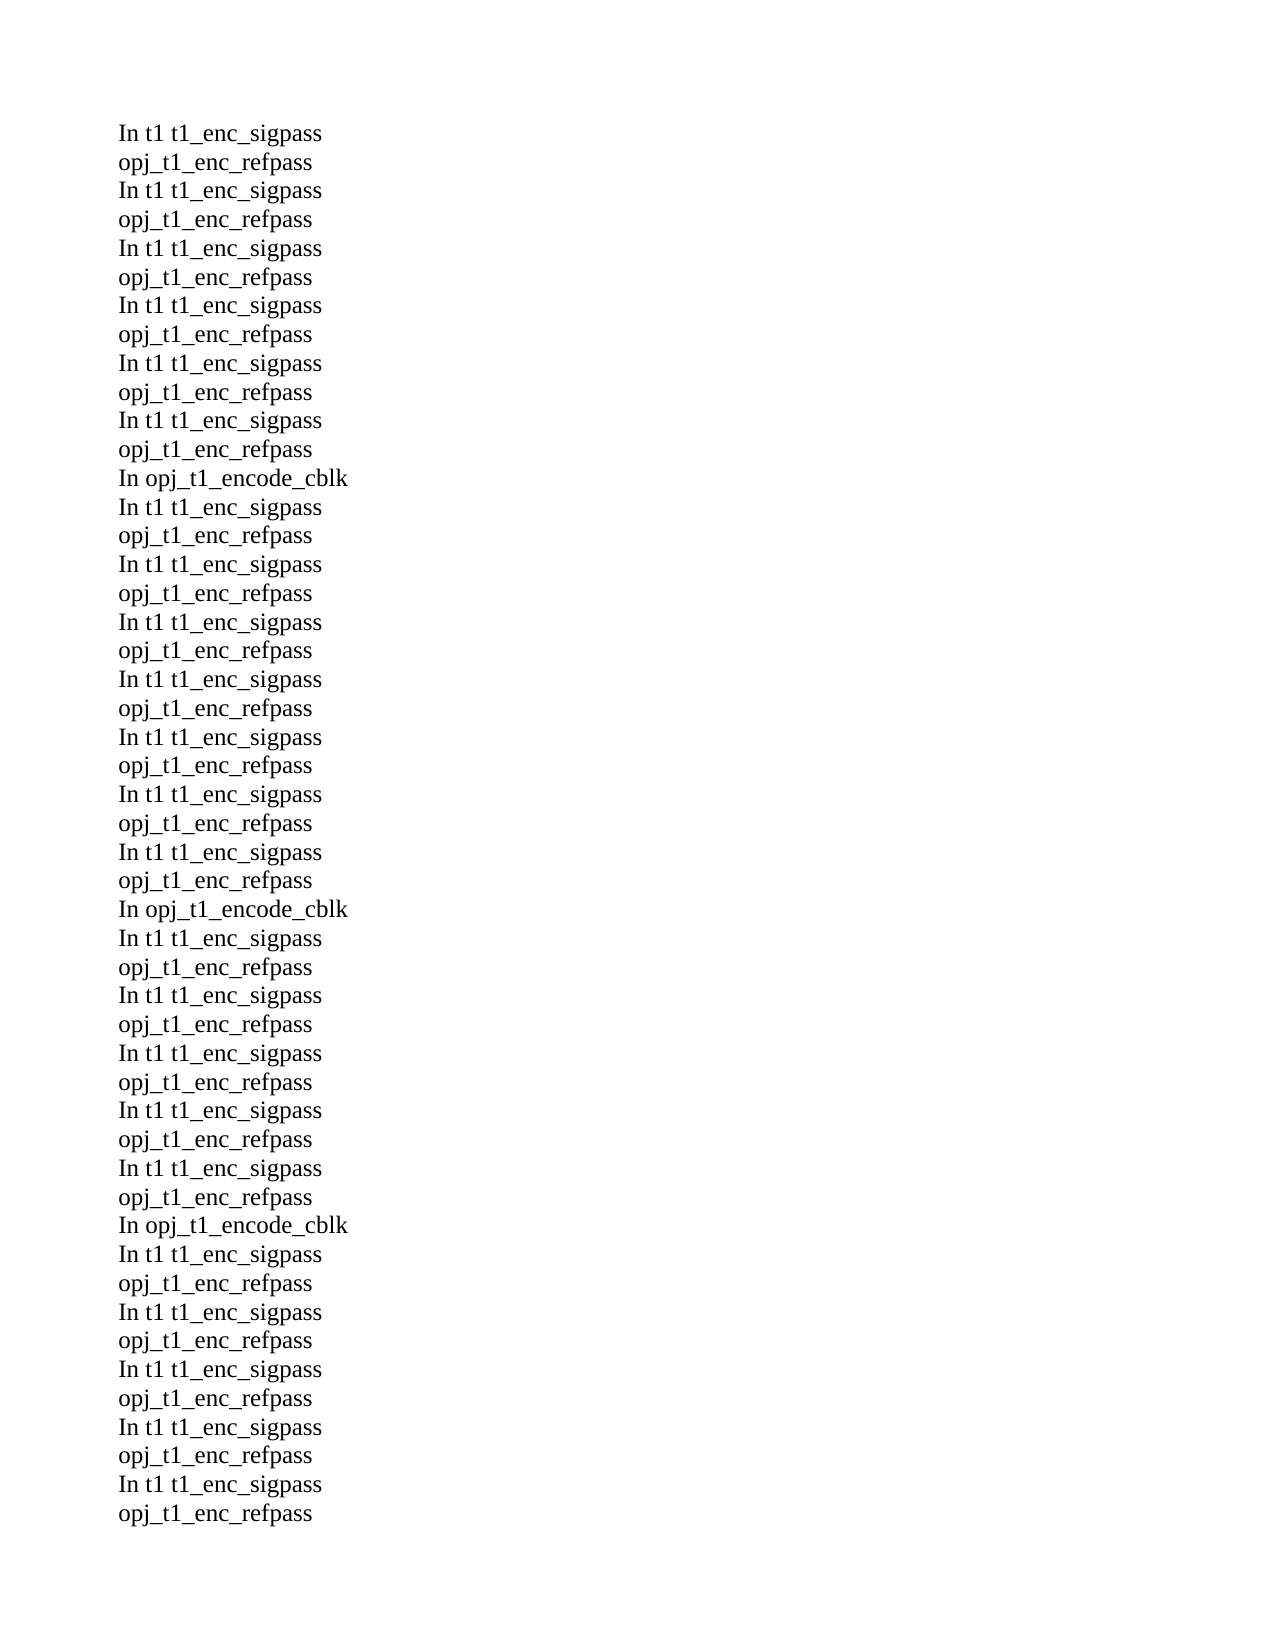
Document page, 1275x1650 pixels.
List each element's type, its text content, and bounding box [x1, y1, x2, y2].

text In opj_t1_encode_cblk [118, 1211, 1157, 1239]
text In t1 t1_enc_sigpass [118, 549, 1157, 578]
text In t1 t1_enc_sigpass [118, 1096, 1157, 1124]
text In opj_t1_encode_cblk [118, 463, 1157, 492]
text In t1 t1_enc_sigpass [118, 176, 1157, 204]
text opj_t1_enc_refpass [118, 434, 1157, 463]
text In t1 t1_enc_sigpass [118, 1354, 1157, 1383]
text opj_t1_enc_refpass [118, 1383, 1157, 1412]
text In t1 t1_enc_sigpass [118, 779, 1157, 808]
text opj_t1_enc_refpass [118, 521, 1157, 549]
text In t1 t1_enc_sigpass [118, 923, 1157, 952]
text In t1 t1_enc_sigpass [118, 607, 1157, 636]
text opj_t1_enc_refpass [118, 1124, 1157, 1153]
text In t1 t1_enc_sigpass [118, 722, 1157, 751]
text opj_t1_enc_refpass [118, 377, 1157, 406]
text In t1 t1_enc_sigpass [118, 1038, 1157, 1067]
text opj_t1_enc_refpass [118, 262, 1157, 291]
text opj_t1_enc_refpass [118, 1268, 1157, 1297]
text opj_t1_enc_refpass [118, 1182, 1157, 1211]
text opj_t1_enc_refpass [118, 808, 1157, 837]
text In t1 t1_enc_sigpass [118, 348, 1157, 377]
text opj_t1_enc_refpass [118, 1067, 1157, 1096]
text In t1 t1_enc_sigpass [118, 837, 1157, 866]
text In t1 t1_enc_sigpass [118, 118, 1157, 147]
text In t1 t1_enc_sigpass [118, 492, 1157, 521]
text In t1 t1_enc_sigpass [118, 233, 1157, 262]
text opj_t1_enc_refpass [118, 866, 1157, 894]
text opj_t1_enc_refpass [118, 578, 1157, 607]
text opj_t1_enc_refpass [118, 952, 1157, 981]
text opj_t1_enc_refpass [118, 204, 1157, 233]
text In t1 t1_enc_sigpass [118, 406, 1157, 434]
text In t1 t1_enc_sigpass [118, 1153, 1157, 1182]
text In t1 t1_enc_sigpass [118, 664, 1157, 693]
text opj_t1_enc_refpass [118, 636, 1157, 664]
text opj_t1_enc_refpass [118, 1498, 1157, 1527]
text opj_t1_enc_refpass [118, 693, 1157, 722]
text opj_t1_enc_refpass [118, 751, 1157, 779]
text opj_t1_enc_refpass [118, 1326, 1157, 1354]
text In t1 t1_enc_sigpass [118, 1469, 1157, 1498]
text In t1 t1_enc_sigpass [118, 1412, 1157, 1441]
text opj_t1_enc_refpass [118, 147, 1157, 176]
text In t1 t1_enc_sigpass [118, 291, 1157, 319]
text In t1 t1_enc_sigpass [118, 1297, 1157, 1326]
text opj_t1_enc_refpass [118, 1441, 1157, 1469]
text In t1 t1_enc_sigpass [118, 1239, 1157, 1268]
text In t1 t1_enc_sigpass [118, 981, 1157, 1009]
text opj_t1_enc_refpass [118, 319, 1157, 348]
text In opj_t1_encode_cblk [118, 894, 1157, 923]
text opj_t1_enc_refpass [118, 1009, 1157, 1038]
